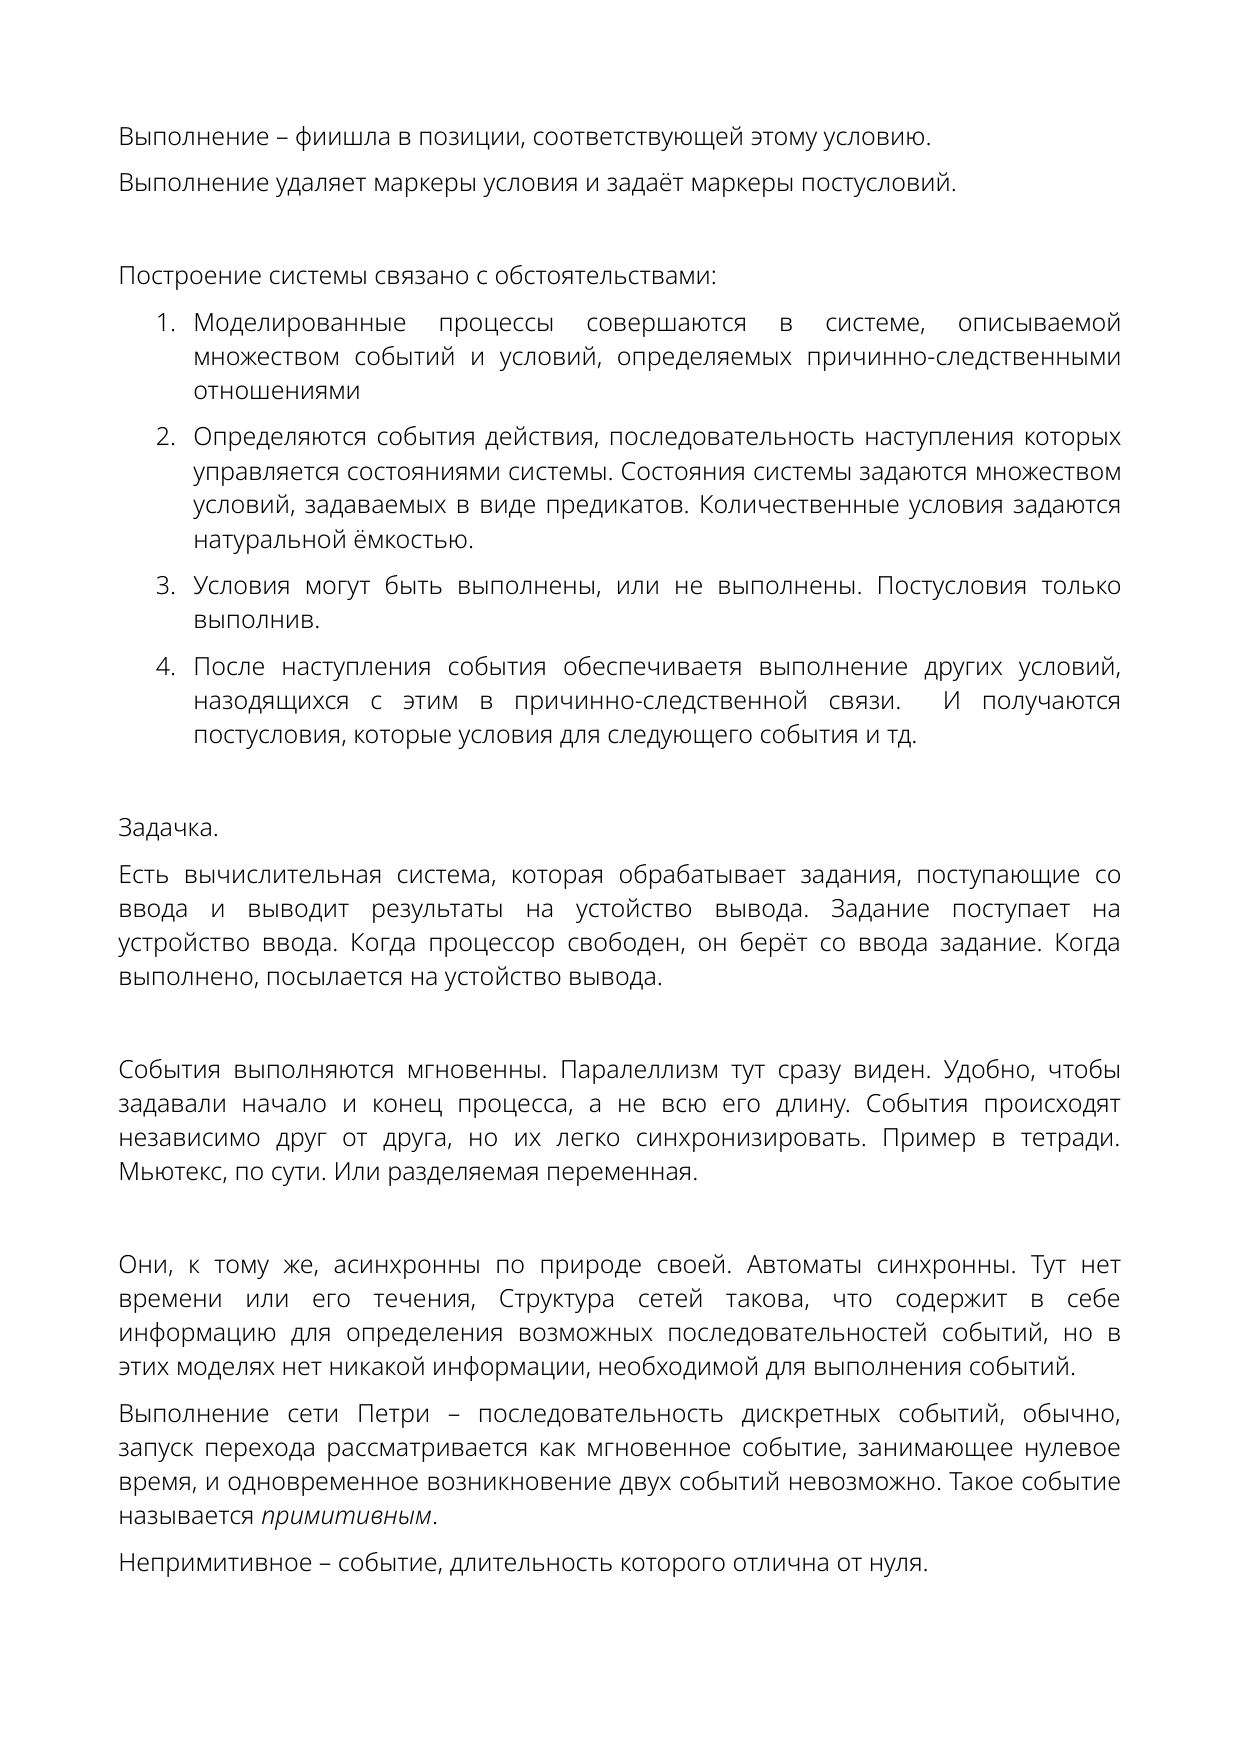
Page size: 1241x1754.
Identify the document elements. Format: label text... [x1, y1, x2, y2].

text Есть вычислительная система, которая обрабатывает задания, поступающие со ввода и выводит результаты на устойство вывода. Задание поступает на устройство ввода. Когда процессор свободен, он берёт со ввода задание. Когда выполнено, посылается на устойство вывода. [118, 856, 1122, 992]
list Определяются события действия, последовательность наступления которых управляется состояниями системы. Состояния системы задаются множеством условий, задаваемых в виде предикатов. Количественные условия задаются натуральной ёмкостью. [156, 419, 1122, 555]
text Построение системы связано с обстоятельствами: [118, 258, 1122, 292]
text События выполняются мгновенны. Паралеллизм тут сразу виден. Удобно, чтобы задавали начало и конец процесса, а не всю его длину. События происходят независимо друг от друга, но их легко синхронизировать. Пример в тетради. Мьютекс, по сути. Или разделяемая переменная. [118, 1052, 1122, 1188]
text Они, к тому же, асинхронны по природе своей. Автоматы синхронны. Тут нет времени или его течения, Структура сетей такова, что содержит в себе информацию для определения возможных последовательностей событий, но в этих моделях нет никакой информации, необходимой для выполнения событий. [118, 1247, 1122, 1383]
text Задачка. [118, 810, 1122, 844]
text Выполнение удаляет маркеры условия и задаёт маркеры постусловий. [118, 165, 1122, 199]
text Выполнение сети Петри – последовательность дискретных событий, обычно, запуск перехода рассматривается как мгновенное событие, занимающее нулевое время, и одновременное возникновение двух событий невозможно. Такое событие называется примитивным. [118, 1396, 1122, 1532]
list Моделированные процессы совершаются в системе, описываемой множеством событий и условий, определяемых причинно-следственными отношениями [156, 304, 1122, 407]
text Непримитивное – событие, длительность которого отлична от нуля. [118, 1544, 1122, 1578]
list После наступления события обеспечиваетя выполнение других условий, назодящихся с этим в причинно-следственной связи. И получаются постусловия, которые условия для следующего события и тд. [156, 648, 1122, 751]
text Выполнение – фиишла в позиции, соответствующей этому условию. [118, 118, 1122, 152]
list Условия могут быть выполнены, или не выполнены. Постусловия только выполнив. [156, 568, 1122, 636]
